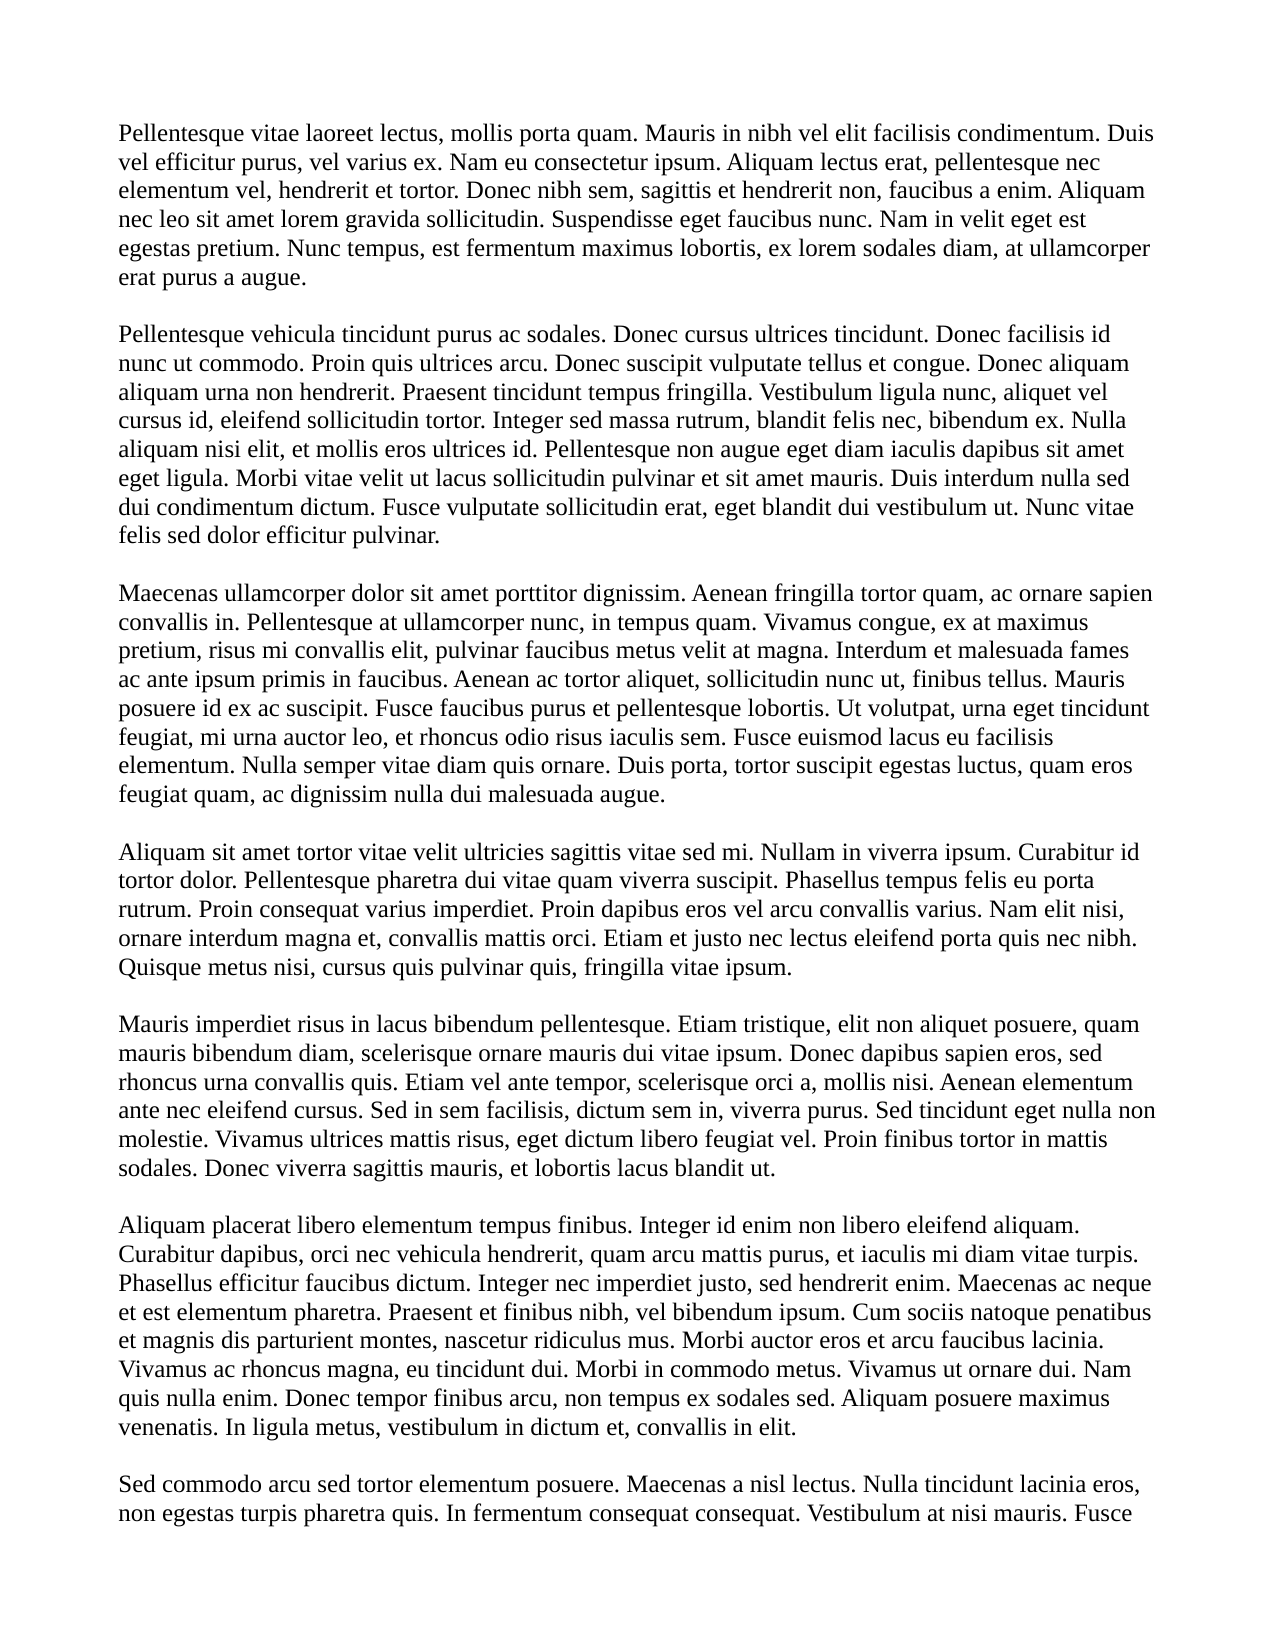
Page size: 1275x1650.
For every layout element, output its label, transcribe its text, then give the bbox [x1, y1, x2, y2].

text Mauris imperdiet risus in lacus bibendum pellentesque. Etiam tristique, elit non aliquet posuere, quam mauris bibendum diam, scelerisque ornare mauris dui vitae ipsum. Donec dapibus sapien eros, sed rhoncus urna convallis quis. Etiam vel ante tempor, scelerisque orci a, mollis nisi. Aenean elementum ante nec eleifend cursus. Sed in sem facilisis, dictum sem in, viverra purus. Sed tincidunt eget nulla non molestie. Vivamus ultrices mattis risus, eget dictum libero feugiat vel. Proin finibus tortor in mattis sodales. Donec viverra sagittis mauris, et lobortis lacus blandit ut. [118, 1009, 1157, 1182]
text Pellentesque vitae laoreet lectus, mollis porta quam. Mauris in nibh vel elit facilisis condimentum. Duis vel efficitur purus, vel varius ex. Nam eu consectetur ipsum. Aliquam lectus erat, pellentesque nec elementum vel, hendrerit et tortor. Donec nibh sem, sagittis et hendrerit non, faucibus a enim. Aliquam nec leo sit amet lorem gravida sollicitudin. Suspendisse eget faucibus nunc. Nam in velit eget est egestas pretium. Nunc tempus, est fermentum maximus lobortis, ex lorem sodales diam, at ullamcorper erat purus a augue. [118, 118, 1157, 291]
text Maecenas ullamcorper dolor sit amet porttitor dignissim. Aenean fringilla tortor quam, ac ornare sapien convallis in. Pellentesque at ullamcorper nunc, in tempus quam. Vivamus congue, ex at maximus pretium, risus mi convallis elit, pulvinar faucibus metus velit at magna. Interdum et malesuada fames ac ante ipsum primis in faucibus. Aenean ac tortor aliquet, sollicitudin nunc ut, finibus tellus. Mauris posuere id ex ac suscipit. Fusce faucibus purus et pellentesque lobortis. Ut volutpat, urna eget tincidunt feugiat, mi urna auctor leo, et rhoncus odio risus iaculis sem. Fusce euismod lacus eu facilisis elementum. Nulla semper vitae diam quis ornare. Duis porta, tortor suscipit egestas luctus, quam eros feugiat quam, ac dignissim nulla dui malesuada augue. [118, 578, 1157, 808]
text Pellentesque vehicula tincidunt purus ac sodales. Donec cursus ultrices tincidunt. Donec facilisis id nunc ut commodo. Proin quis ultrices arcu. Donec suscipit vulputate tellus et congue. Donec aliquam aliquam urna non hendrerit. Praesent tincidunt tempus fringilla. Vestibulum ligula nunc, aliquet vel cursus id, eleifend sollicitudin tortor. Integer sed massa rutrum, blandit felis nec, bibendum ex. Nulla aliquam nisi elit, et mollis eros ultrices id. Pellentesque non augue eget diam iaculis dapibus sit amet eget ligula. Morbi vitae velit ut lacus sollicitudin pulvinar et sit amet mauris. Duis interdum nulla sed dui condimentum dictum. Fusce vulputate sollicitudin erat, eget blandit dui vestibulum ut. Nunc vitae felis sed dolor efficitur pulvinar. [118, 319, 1157, 549]
text Aliquam sit amet tortor vitae velit ultricies sagittis vitae sed mi. Nullam in viverra ipsum. Curabitur id tortor dolor. Pellentesque pharetra dui vitae quam viverra suscipit. Phasellus tempus felis eu porta rutrum. Proin consequat varius imperdiet. Proin dapibus eros vel arcu convallis varius. Nam elit nisi, ornare interdum magna et, convallis mattis orci. Etiam et justo nec lectus eleifend porta quis nec nibh. Quisque metus nisi, cursus quis pulvinar quis, fringilla vitae ipsum. [118, 837, 1157, 981]
text Aliquam placerat libero elementum tempus finibus. Integer id enim non libero eleifend aliquam. Curabitur dapibus, orci nec vehicula hendrerit, quam arcu mattis purus, et iaculis mi diam vitae turpis. Phasellus efficitur faucibus dictum. Integer nec imperdiet justo, sed hendrerit enim. Maecenas ac neque et est elementum pharetra. Praesent et finibus nibh, vel bibendum ipsum. Cum sociis natoque penatibus et magnis dis parturient montes, nascetur ridiculus mus. Morbi auctor eros et arcu faucibus lacinia. Vivamus ac rhoncus magna, eu tincidunt dui. Morbi in commodo metus. Vivamus ut ornare dui. Nam quis nulla enim. Donec tempor finibus arcu, non tempus ex sodales sed. Aliquam posuere maximus venenatis. In ligula metus, vestibulum in dictum et, convallis in elit. [118, 1211, 1157, 1441]
text Sed commodo arcu sed tortor elementum posuere. Maecenas a nisl lectus. Nulla tincidunt lacinia eros, non egestas turpis pharetra quis. In fermentum consequat consequat. Vestibulum at nisi mauris. Fusce [118, 1469, 1157, 1527]
